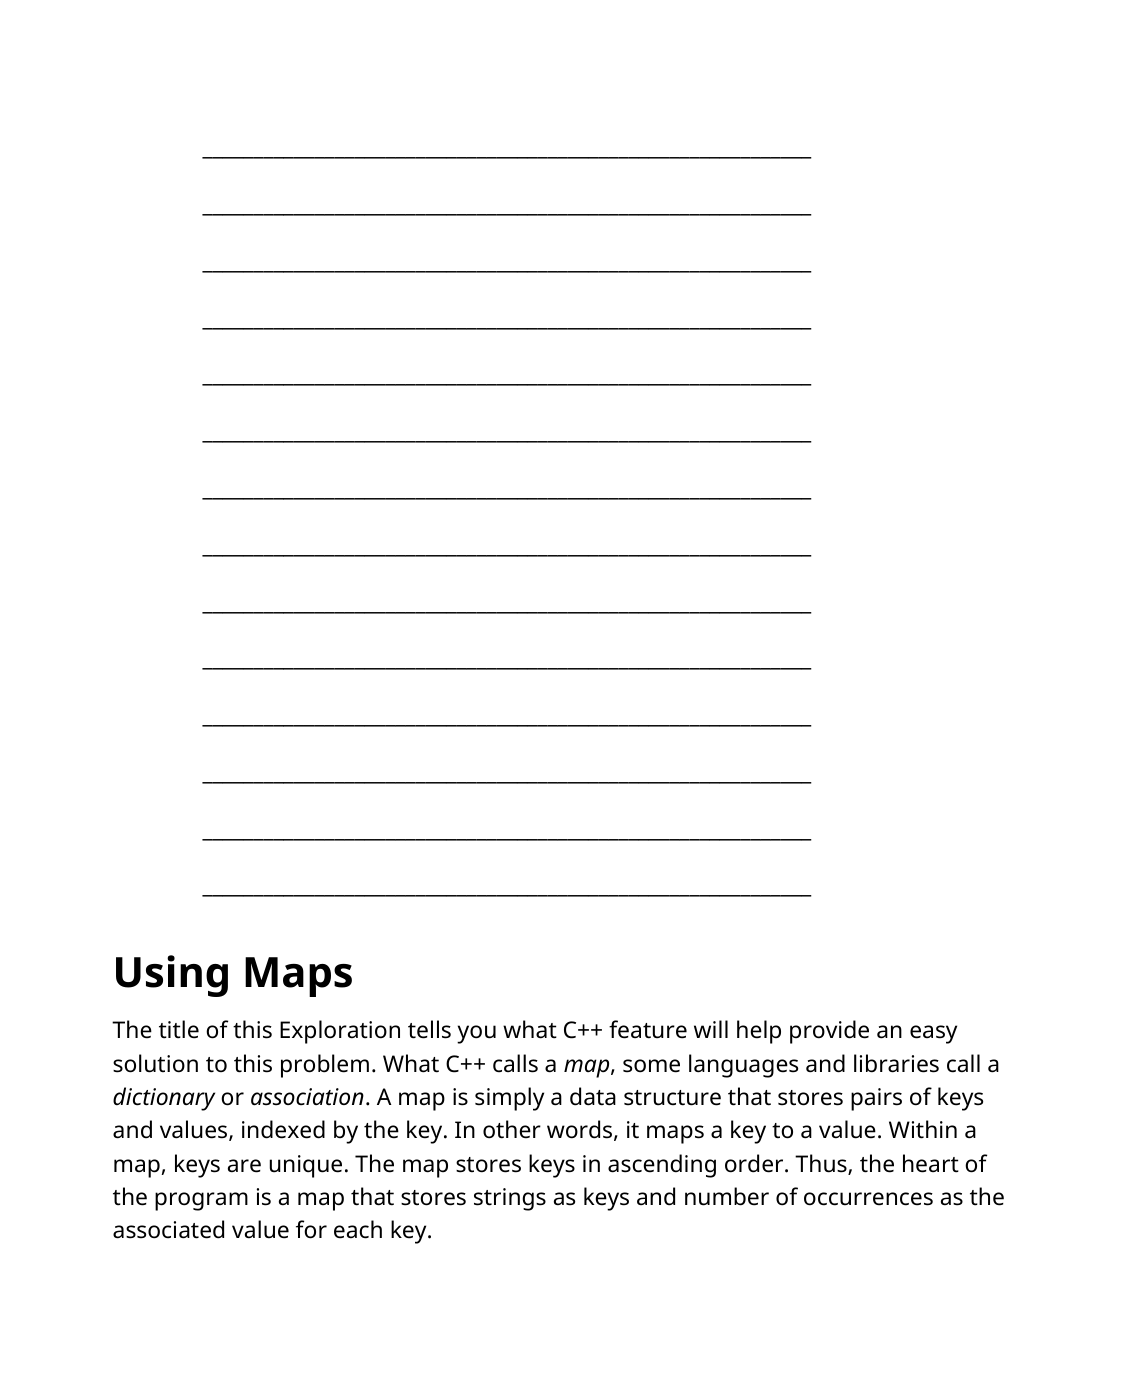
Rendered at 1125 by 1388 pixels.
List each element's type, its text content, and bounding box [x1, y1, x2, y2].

list ____________________________________________________________ [202, 302, 892, 333]
list ____________________________________________________________ [202, 188, 892, 219]
list ____________________________________________________________ [202, 586, 892, 617]
list ____________________________________________________________ [202, 756, 892, 787]
text The title of this Exploration tells you what C++ feature will help provide an easy solution to this problem. What C++ calls a map, some languages and libraries call a dictionary or association. A map is simply a data structure that stores pairs of keys and values, indexed by the key. In other words, it maps a key to a value. Within a map, keys are unique. The map stores keys in ascending order. Thus, the heart of the program is a map that stores strings as keys and number of occurrences as the associated value for each key. [112, 1012, 1012, 1245]
list ____________________________________________________________ [202, 869, 892, 901]
list ____________________________________________________________ [202, 813, 892, 844]
list ____________________________________________________________ [202, 699, 892, 730]
list ____________________________________________________________ [202, 131, 892, 163]
list ____________________________________________________________ [202, 358, 892, 390]
list ____________________________________________________________ [202, 415, 892, 446]
list ____________________________________________________________ [202, 642, 892, 673]
list ____________________________________________________________ [202, 472, 892, 503]
list ____________________________________________________________ [202, 245, 892, 276]
list ____________________________________________________________ [202, 529, 892, 560]
subtitle Using Maps [112, 943, 1012, 999]
